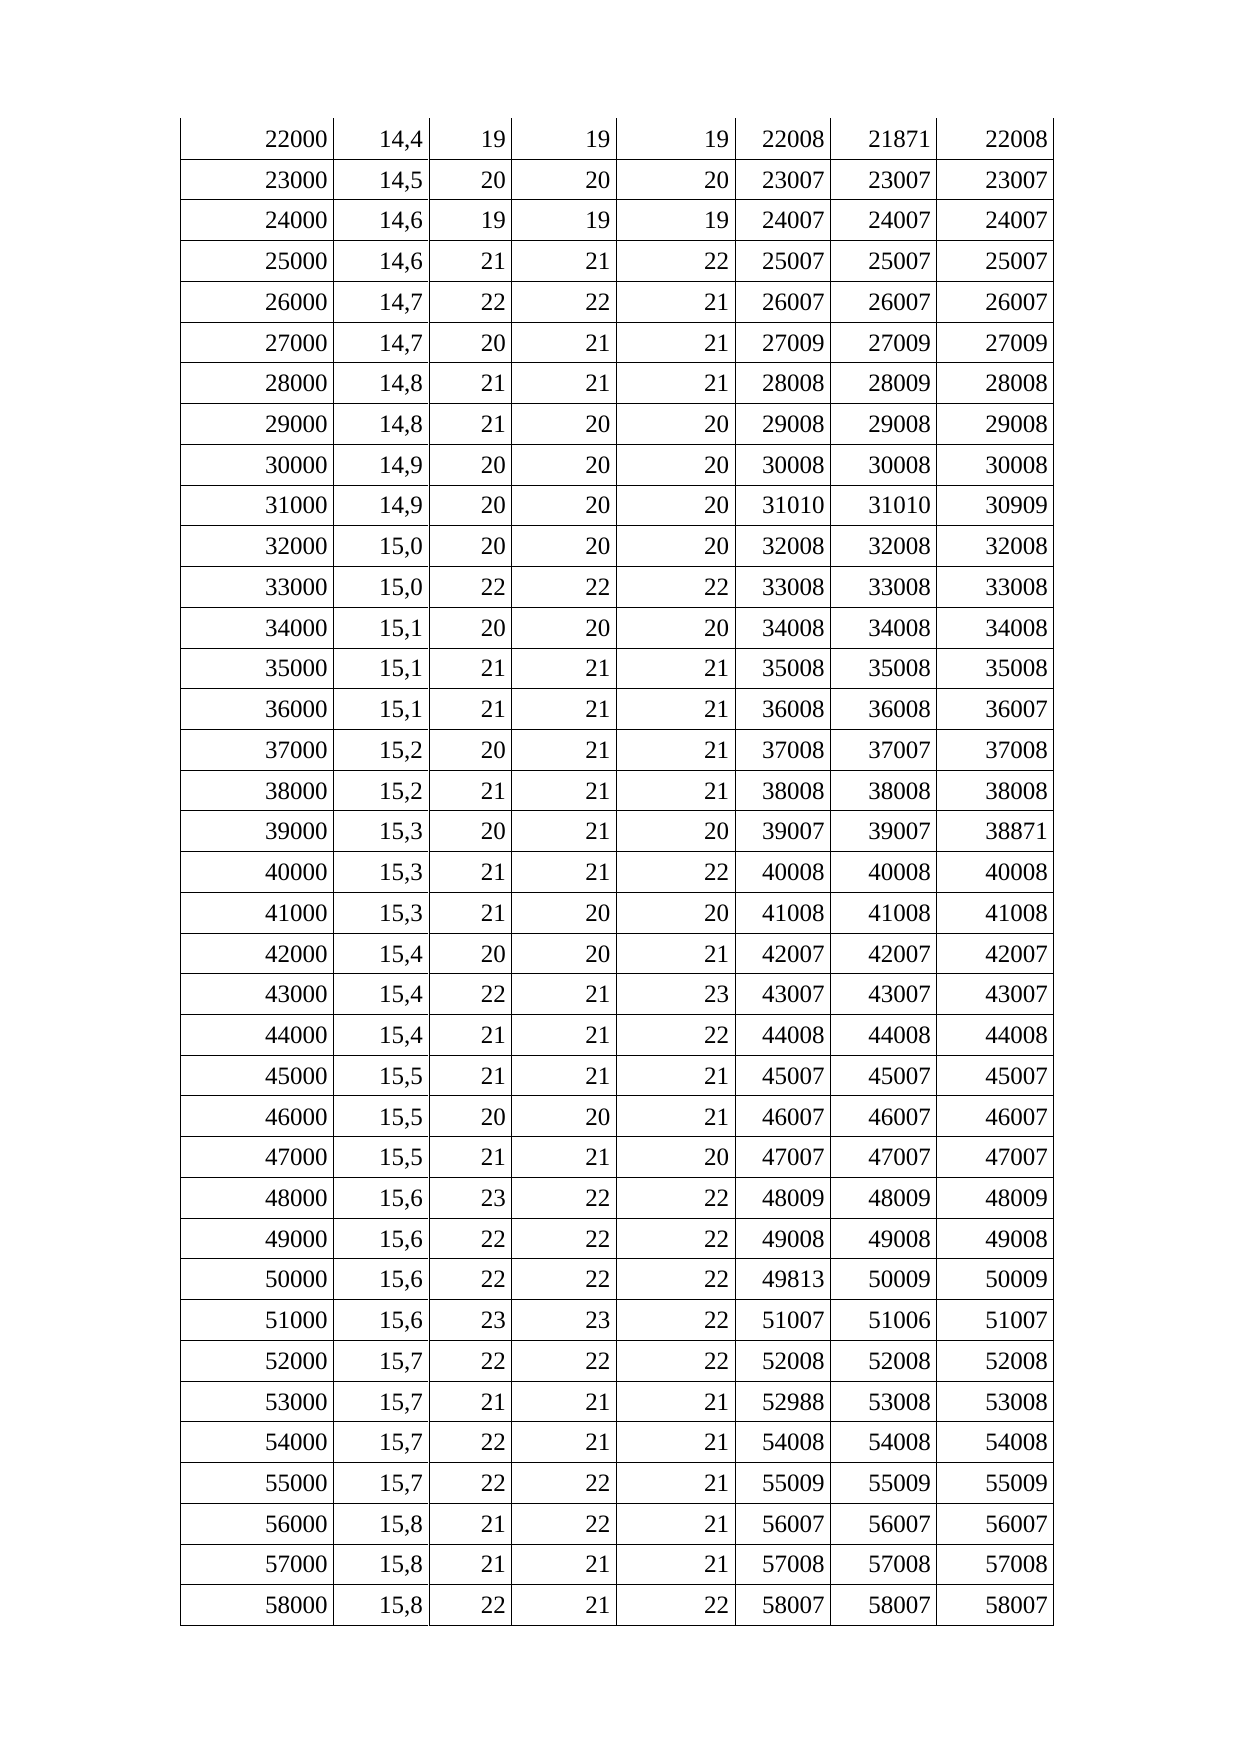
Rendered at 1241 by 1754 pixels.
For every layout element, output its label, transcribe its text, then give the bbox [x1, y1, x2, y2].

table_cell 21 [617, 1096, 735, 1136]
table_cell 22 [512, 567, 616, 607]
table_cell 46007 [831, 1096, 936, 1136]
table_cell 20 [512, 404, 616, 444]
table_cell 22 [430, 1341, 511, 1381]
table_cell 27009 [937, 323, 1053, 362]
table_cell 23 [430, 1300, 511, 1340]
table_cell 47007 [937, 1137, 1053, 1177]
table_cell 55009 [937, 1463, 1053, 1503]
table_cell 21 [512, 852, 616, 892]
table_cell 35008 [937, 649, 1053, 688]
table_cell 38008 [937, 771, 1053, 810]
table_cell 42007 [831, 934, 936, 973]
table_cell 44008 [831, 1015, 936, 1055]
table_cell 14,9 [334, 486, 428, 525]
table_cell 32008 [937, 526, 1053, 566]
table_cell 28008 [937, 363, 1053, 403]
table_cell 58007 [736, 1585, 830, 1625]
table_cell 48009 [736, 1178, 830, 1218]
table_cell 24007 [831, 200, 936, 240]
table_cell 53000 [181, 1382, 333, 1421]
table_cell 52008 [937, 1341, 1053, 1381]
table_cell 27000 [181, 323, 333, 362]
table_cell 22 [512, 1504, 616, 1544]
table_cell 39000 [181, 811, 333, 851]
table_cell 47007 [736, 1137, 830, 1177]
table_cell 15,7 [334, 1341, 428, 1381]
table_cell 25000 [181, 241, 333, 281]
table_cell 15,6 [334, 1219, 428, 1258]
table_cell 14,7 [334, 282, 428, 322]
table_cell 45007 [831, 1056, 936, 1095]
table_cell 23 [430, 1178, 511, 1218]
table_cell 21 [617, 771, 735, 810]
table_cell 20 [512, 1096, 616, 1136]
table_cell 14,5 [334, 160, 428, 199]
table_cell 21 [430, 893, 511, 933]
table_cell 19 [617, 200, 735, 240]
table_cell 22 [430, 1259, 511, 1299]
table_cell 19 [512, 200, 616, 240]
table_cell 56007 [736, 1504, 830, 1544]
table_cell 15,8 [334, 1585, 428, 1625]
table_cell 55009 [831, 1463, 936, 1503]
table_cell 20 [430, 934, 511, 973]
table_cell 21 [430, 1545, 511, 1584]
table_cell 30008 [831, 445, 936, 485]
table_cell 40008 [736, 852, 830, 892]
table_cell 44008 [736, 1015, 830, 1055]
table_cell 57008 [831, 1545, 936, 1584]
table_cell 22 [430, 974, 511, 1014]
table_cell 23007 [937, 160, 1053, 199]
table_cell 36007 [937, 689, 1053, 729]
table_cell 24007 [937, 200, 1053, 240]
table_cell 45007 [937, 1056, 1053, 1095]
table_cell 22 [512, 1219, 616, 1258]
table_cell 32008 [831, 526, 936, 566]
table_cell 21 [617, 282, 735, 322]
table_cell 50009 [937, 1259, 1053, 1299]
table_cell 22 [512, 282, 616, 322]
table_cell 28000 [181, 363, 333, 403]
table_cell 20 [430, 160, 511, 199]
table_cell 45007 [736, 1056, 830, 1095]
table_cell 51000 [181, 1300, 333, 1340]
table_cell 23 [617, 974, 735, 1014]
table_cell 34000 [181, 608, 333, 648]
table_cell 14,6 [334, 241, 428, 281]
table_cell 38008 [736, 771, 830, 810]
table_cell 21 [430, 363, 511, 403]
table_cell 49000 [181, 1219, 333, 1258]
table_cell 58000 [181, 1585, 333, 1625]
table_cell 20 [512, 526, 616, 566]
table_cell 41008 [736, 893, 830, 933]
table_cell 40000 [181, 852, 333, 892]
table_cell 30909 [937, 486, 1053, 525]
table_cell 48009 [831, 1178, 936, 1218]
table_cell 22 [430, 282, 511, 322]
table_cell 21 [617, 363, 735, 403]
table_cell 31010 [736, 486, 830, 525]
table_cell 53008 [937, 1382, 1053, 1421]
table_cell 21 [617, 689, 735, 729]
table_cell 21 [512, 649, 616, 688]
table_cell 15,7 [334, 1463, 428, 1503]
table_cell 14,8 [334, 363, 428, 403]
table_cell 41008 [937, 893, 1053, 933]
table_cell 21 [617, 1056, 735, 1095]
table_cell 22 [617, 567, 735, 607]
table_cell 21 [617, 934, 735, 973]
table_cell 29008 [736, 404, 830, 444]
table_cell 27009 [831, 323, 936, 362]
table_cell 21 [617, 649, 735, 688]
table_cell 20 [617, 486, 735, 525]
table_cell 20 [430, 1096, 511, 1136]
table_cell 19 [617, 118, 735, 159]
table_cell 58007 [831, 1585, 936, 1625]
table_cell 21 [430, 1137, 511, 1177]
table_cell 44008 [937, 1015, 1053, 1055]
table_cell 20 [512, 893, 616, 933]
table_cell 25007 [736, 241, 830, 281]
table_cell 34008 [831, 608, 936, 648]
table_cell 21 [430, 852, 511, 892]
table_cell 38000 [181, 771, 333, 810]
table_cell 36008 [831, 689, 936, 729]
table_cell 25007 [831, 241, 936, 281]
table_cell 20 [617, 404, 735, 444]
table_cell 20 [512, 934, 616, 973]
table_cell 57008 [736, 1545, 830, 1584]
table_cell 21 [512, 1137, 616, 1177]
table_cell 54008 [937, 1422, 1053, 1462]
table_cell 42007 [736, 934, 830, 973]
table_cell 50009 [831, 1259, 936, 1299]
table_cell 21 [617, 1545, 735, 1584]
table_cell 39007 [736, 811, 830, 851]
table_cell 20 [617, 526, 735, 566]
table_cell 15,3 [334, 811, 428, 851]
table_cell 29008 [831, 404, 936, 444]
table_cell 43007 [831, 974, 936, 1014]
table_cell 21 [617, 1504, 735, 1544]
table_cell 36000 [181, 689, 333, 729]
table_cell 22 [617, 1259, 735, 1299]
table_cell 15,2 [334, 730, 428, 770]
table_cell 14,4 [334, 118, 428, 159]
table_cell 51007 [937, 1300, 1053, 1340]
table_cell 20 [512, 160, 616, 199]
table_cell 29008 [937, 404, 1053, 444]
table_cell 43007 [937, 974, 1053, 1014]
table_cell 55000 [181, 1463, 333, 1503]
table_cell 20 [430, 323, 511, 362]
table_cell 22 [430, 1219, 511, 1258]
table_cell 24007 [736, 200, 830, 240]
table_cell 21 [512, 730, 616, 770]
table_cell 23 [512, 1300, 616, 1340]
table_cell 38871 [937, 811, 1053, 851]
table_cell 43007 [736, 974, 830, 1014]
table_cell 35008 [831, 649, 936, 688]
table_cell 25007 [937, 241, 1053, 281]
table_cell 15,8 [334, 1504, 428, 1544]
table_cell 48009 [937, 1178, 1053, 1218]
table_cell 31000 [181, 486, 333, 525]
table_cell 14,8 [334, 404, 428, 444]
table_cell 56000 [181, 1504, 333, 1544]
table_cell 20 [617, 1137, 735, 1177]
table_cell 21 [512, 771, 616, 810]
table_cell 20 [617, 160, 735, 199]
table_cell 21 [430, 1504, 511, 1544]
table_cell 21 [430, 1382, 511, 1421]
table_cell 46007 [937, 1096, 1053, 1136]
table_cell 22 [617, 241, 735, 281]
table_cell 20 [617, 811, 735, 851]
table_cell 52008 [736, 1341, 830, 1381]
table_cell 21 [617, 730, 735, 770]
table_cell 46007 [736, 1096, 830, 1136]
table_cell 22000 [181, 118, 333, 159]
table_cell 26007 [736, 282, 830, 322]
table_cell 20 [512, 486, 616, 525]
table_cell 23000 [181, 160, 333, 199]
table_cell 43000 [181, 974, 333, 1014]
table_cell 20 [430, 608, 511, 648]
table_cell 49008 [736, 1219, 830, 1258]
table_cell 48000 [181, 1178, 333, 1218]
table_cell 52000 [181, 1341, 333, 1381]
table_cell 51007 [736, 1300, 830, 1340]
table_cell 26007 [937, 282, 1053, 322]
table_cell 49008 [831, 1219, 936, 1258]
table_cell 23007 [831, 160, 936, 199]
table_cell 19 [430, 118, 511, 159]
table_cell 22008 [736, 118, 830, 159]
table_cell 21 [430, 649, 511, 688]
table_cell 33000 [181, 567, 333, 607]
table_cell 19 [430, 200, 511, 240]
table_cell 37000 [181, 730, 333, 770]
table_cell 24000 [181, 200, 333, 240]
table_cell 22 [512, 1341, 616, 1381]
table_cell 21 [430, 241, 511, 281]
table_cell 22 [617, 1015, 735, 1055]
table_cell 21 [617, 1382, 735, 1421]
table_cell 21 [512, 1545, 616, 1584]
table_cell 32008 [736, 526, 830, 566]
table_cell 20 [430, 486, 511, 525]
table_cell 14,9 [334, 445, 428, 485]
table_cell 22 [617, 1341, 735, 1381]
table_cell 20 [430, 526, 511, 566]
table_cell 54008 [736, 1422, 830, 1462]
table_cell 15,6 [334, 1300, 428, 1340]
table_cell 21 [512, 1422, 616, 1462]
table_cell 36008 [736, 689, 830, 729]
table_cell 22 [430, 1585, 511, 1625]
table_cell 20 [512, 445, 616, 485]
table_cell 15,7 [334, 1422, 428, 1462]
table_cell 15,8 [334, 1545, 428, 1584]
table_cell 15,6 [334, 1259, 428, 1299]
table_cell 22 [617, 1585, 735, 1625]
table_cell 21 [512, 1382, 616, 1421]
table_cell 47000 [181, 1137, 333, 1177]
table_cell 37007 [831, 730, 936, 770]
table_cell 21 [512, 1056, 616, 1095]
table_cell 38008 [831, 771, 936, 810]
table_cell 27009 [736, 323, 830, 362]
table_cell 34008 [736, 608, 830, 648]
table_cell 21 [512, 323, 616, 362]
table_cell 22 [512, 1463, 616, 1503]
table_cell 26000 [181, 282, 333, 322]
table_cell 15,4 [334, 1015, 428, 1055]
table_cell 51006 [831, 1300, 936, 1340]
table_cell 35000 [181, 649, 333, 688]
table_cell 21 [430, 404, 511, 444]
table_cell 26007 [831, 282, 936, 322]
table_cell 21 [617, 1422, 735, 1462]
table_cell 40008 [831, 852, 936, 892]
table_cell 56007 [937, 1504, 1053, 1544]
table_cell 15,6 [334, 1178, 428, 1218]
table_cell 15,4 [334, 934, 428, 973]
table_cell 15,3 [334, 893, 428, 933]
table_cell 15,3 [334, 852, 428, 892]
table_cell 37008 [937, 730, 1053, 770]
table_cell 22 [617, 1178, 735, 1218]
table_cell 22 [512, 1178, 616, 1218]
table_cell 21 [512, 689, 616, 729]
table_cell 30008 [736, 445, 830, 485]
table_cell 23007 [736, 160, 830, 199]
table_cell 29000 [181, 404, 333, 444]
table_cell 46000 [181, 1096, 333, 1136]
table_cell 47007 [831, 1137, 936, 1177]
table_cell 20 [430, 730, 511, 770]
table_cell 14,6 [334, 200, 428, 240]
table_cell 39007 [831, 811, 936, 851]
table_cell 15,0 [334, 567, 428, 607]
table_cell 57000 [181, 1545, 333, 1584]
table_cell 22 [617, 852, 735, 892]
table_cell 33008 [736, 567, 830, 607]
table_cell 21 [512, 363, 616, 403]
table_cell 44000 [181, 1015, 333, 1055]
table_cell 22 [617, 1300, 735, 1340]
table_cell 30000 [181, 445, 333, 485]
table_cell 37008 [736, 730, 830, 770]
table_cell 58007 [937, 1585, 1053, 1625]
table_cell 21 [512, 811, 616, 851]
table_cell 33008 [831, 567, 936, 607]
table_cell 21 [512, 241, 616, 281]
table_cell 22 [430, 1422, 511, 1462]
table_cell 28008 [736, 363, 830, 403]
table_cell 21 [430, 1056, 511, 1095]
table_cell 15,1 [334, 649, 428, 688]
table_cell 53008 [831, 1382, 936, 1421]
table_cell 31010 [831, 486, 936, 525]
table_cell 33008 [937, 567, 1053, 607]
table_cell 21 [430, 689, 511, 729]
table_cell 21871 [831, 118, 936, 159]
table_cell 56007 [831, 1504, 936, 1544]
table_cell 20 [617, 608, 735, 648]
table_cell 30008 [937, 445, 1053, 485]
table_cell 22008 [937, 118, 1053, 159]
table_cell 22 [512, 1259, 616, 1299]
table_cell 54008 [831, 1422, 936, 1462]
table_cell 41000 [181, 893, 333, 933]
table_cell 50000 [181, 1259, 333, 1299]
table_cell 20 [430, 811, 511, 851]
table_cell 34008 [937, 608, 1053, 648]
table_cell 20 [617, 893, 735, 933]
table_cell 21 [430, 771, 511, 810]
table_cell 15,1 [334, 608, 428, 648]
table_cell 15,5 [334, 1137, 428, 1177]
table_cell 49813 [736, 1259, 830, 1299]
table_cell 21 [512, 974, 616, 1014]
table_cell 15,0 [334, 526, 428, 566]
table_cell 54000 [181, 1422, 333, 1462]
table_cell 35008 [736, 649, 830, 688]
table_cell 42007 [937, 934, 1053, 973]
table_cell 45000 [181, 1056, 333, 1095]
table_cell 15,5 [334, 1056, 428, 1095]
table_cell 22 [430, 567, 511, 607]
table_cell 40008 [937, 852, 1053, 892]
table_cell 21 [512, 1585, 616, 1625]
table_cell 15,1 [334, 689, 428, 729]
table_cell 15,7 [334, 1382, 428, 1421]
table_cell 52008 [831, 1341, 936, 1381]
table_cell 20 [512, 608, 616, 648]
table_cell 41008 [831, 893, 936, 933]
table_cell 15,5 [334, 1096, 428, 1136]
table_cell 19 [512, 118, 616, 159]
table_cell 49008 [937, 1219, 1053, 1258]
table_cell 21 [617, 323, 735, 362]
table_cell 21 [512, 1015, 616, 1055]
table_cell 52988 [736, 1382, 830, 1421]
table_cell 22 [430, 1463, 511, 1503]
table_cell 15,2 [334, 771, 428, 810]
table_cell 28009 [831, 363, 936, 403]
table_cell 57008 [937, 1545, 1053, 1584]
table_cell 21 [617, 1463, 735, 1503]
table_cell 14,7 [334, 323, 428, 362]
table_cell 32000 [181, 526, 333, 566]
table_cell 20 [430, 445, 511, 485]
table_cell 22 [617, 1219, 735, 1258]
table_cell 42000 [181, 934, 333, 973]
table_cell 21 [430, 1015, 511, 1055]
table_cell 55009 [736, 1463, 830, 1503]
table_cell 20 [617, 445, 735, 485]
table_cell 15,4 [334, 974, 428, 1014]
